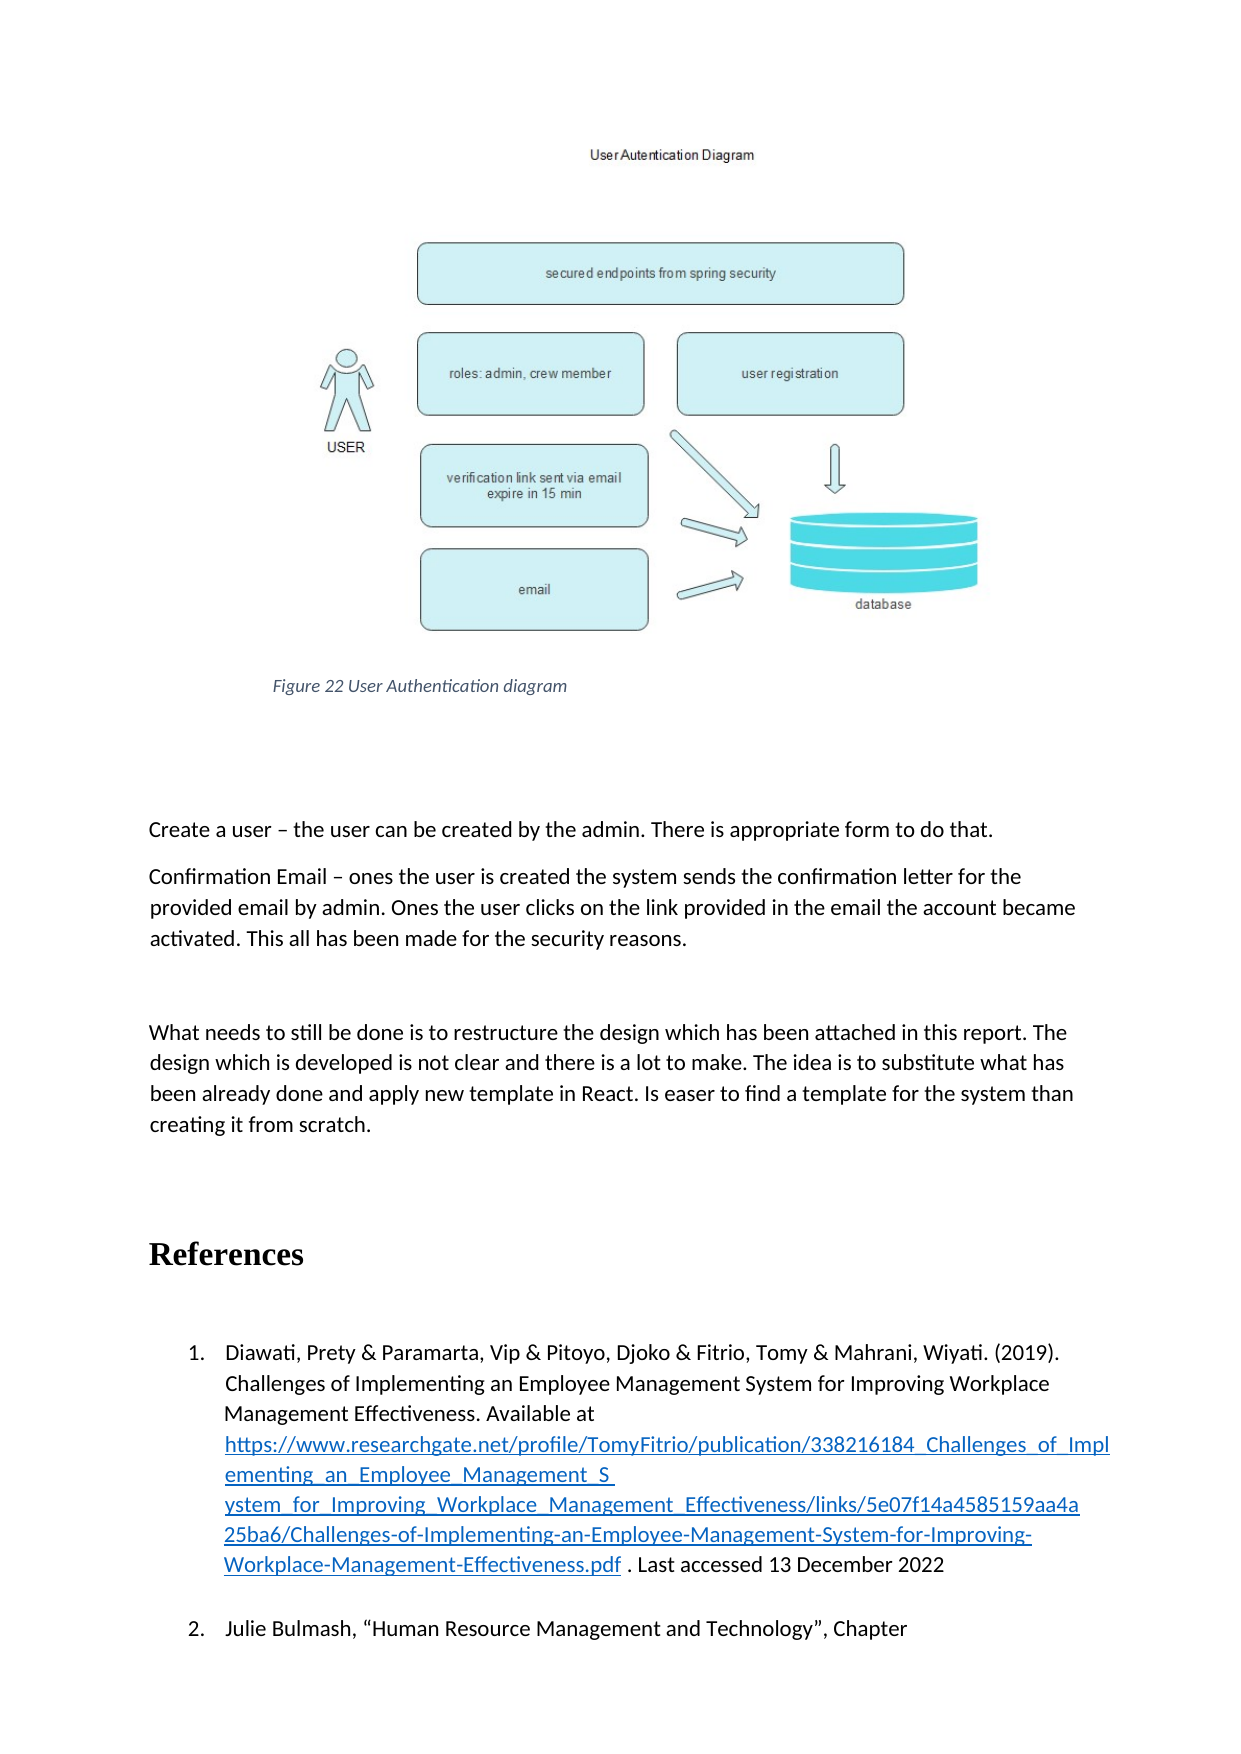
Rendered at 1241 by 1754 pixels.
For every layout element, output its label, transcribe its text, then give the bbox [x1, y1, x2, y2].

text Confirmation Email – ones the user is created the system sends the confirmation letter for the provided email by admin. Ones the user clicks on the link provided in the email the account became activated. This all has been made for the security reasons. [148, 862, 1091, 952]
text Create a user – the user can be created by the admin. There is appropriate form to do that. [148, 816, 1091, 843]
subtitle References [148, 1234, 1119, 1272]
text Workplace-Management-Effectiveness.pdf . Last accessed 13 December 2022 [223, 1551, 1119, 1579]
list Julie Bulmash, “Human Resource Management and Technology”, Chapter [188, 1614, 1105, 1642]
text What needs to still be done is to restructure the design which has been attached in this report. The design which is developed is not clear and there is a lot to make. The idea is to substitute what has been already done and apply new template in React. Is easer to find a template for the system than creating it from scratch. [148, 1018, 1091, 1138]
picture [272, 117, 1016, 659]
list Diawati, Prety & Paramarta, Vip & Pitoyo, Djoko & Fitrio, Tomy & Mahrani, Wiyati. (2019). Challenges of Implementing an Employee Management System for Improving Workplace [188, 1338, 1105, 1397]
text 25ba6/Challenges-of-Implementing-an-Employee-Management-System-for-Improving- [223, 1520, 1119, 1548]
text Management Effectiveness. Available at https://www.researchgate.net/profile/TomyFitrio/publication/338216184_Challenges_of_Implementing_an_Employee_Management_S ystem_for_Improving_Workplace_Management_Effectiveness/links/5e07f14a4585159aa4a [223, 1399, 1119, 1518]
text Figure 22 User Authentication diagram [273, 674, 1083, 697]
